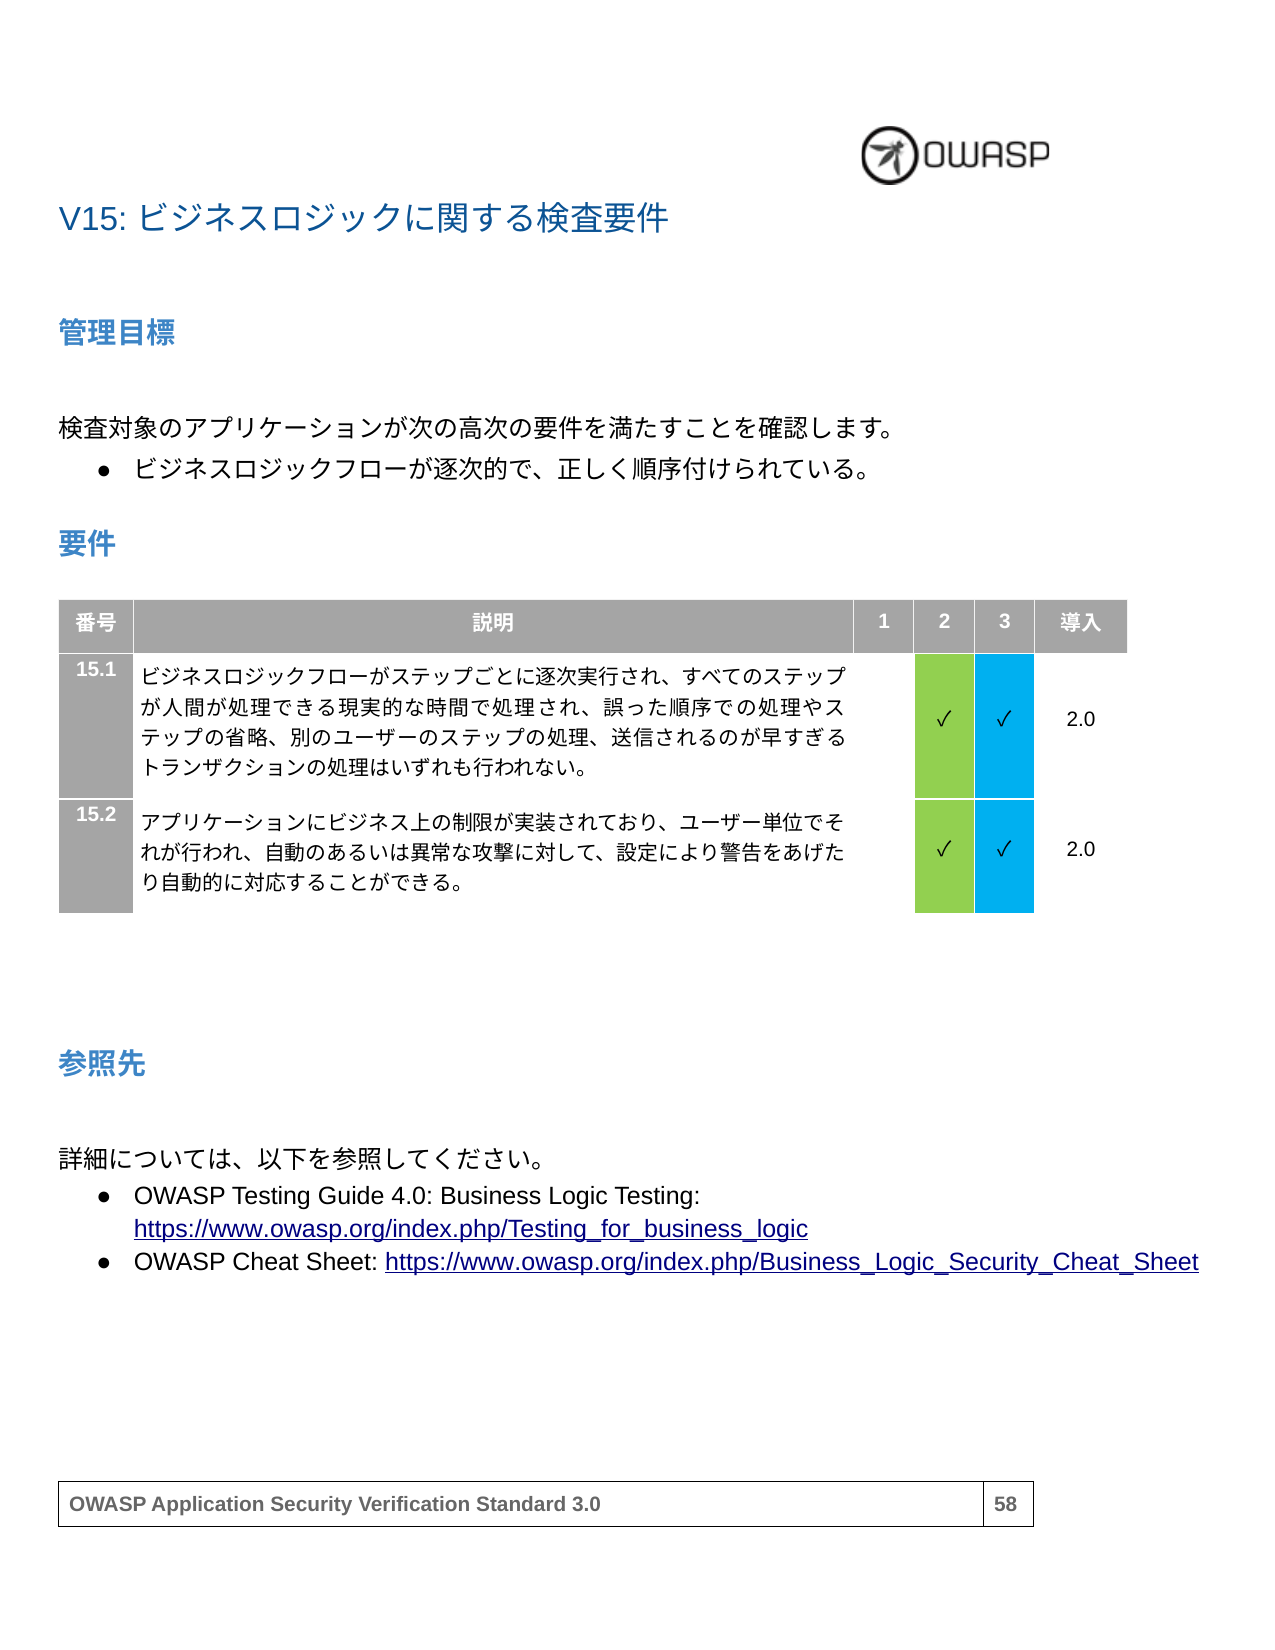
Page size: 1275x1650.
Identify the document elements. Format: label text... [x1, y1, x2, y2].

picture [861, 126, 1050, 185]
list ビジネスロジックフローが逐次的で、正しく順序付けられている。 [96, 450, 1216, 486]
table_cell 2.0 [1036, 654, 1126, 798]
subtitle 参照先 [58, 1041, 1216, 1083]
subtitle V15: ビジネスロジックに関する検査要件 [58, 183, 1216, 240]
table_header 説明 [134, 600, 853, 653]
table_header 2 [914, 600, 974, 653]
table_header 1 [854, 600, 913, 653]
table_cell ✓ [915, 654, 974, 798]
table_cell アプリケーションにビジネス上の制限が実装されており、ユーザー単位でそれが行われ、自動のあるいは異常な攻撃に対して、設定により警告をあげたり自動的に対応することができる。 [134, 800, 853, 913]
table_cell 15.2 [59, 800, 133, 913]
table_cell ビジネスロジックフローがステップごとに逐次実行され、すべてのステップが人間が処理できる現実的な時間で処理され、誤った順序での処理やステップの省略、別のユーザーのステップの処理、送信されるのが早すぎるトランザクションの処理はいずれも行われない。 [134, 654, 853, 798]
list OWASP Testing Guide 4.0: Business Logic Testing: https://www.owasp.org/index.php/Testing_for_business_logic [96, 1181, 1216, 1243]
table_header 導入 [1035, 600, 1127, 653]
text 詳細については、以下を参照してください。 [58, 1139, 1216, 1176]
table_cell ✓ [975, 800, 1034, 913]
subtitle 管理目標 [58, 310, 1216, 352]
subtitle 要件 [58, 521, 1216, 563]
table_cell 2.0 [1036, 800, 1126, 913]
table_header 番号 [59, 600, 133, 653]
table_cell ✓ [975, 654, 1034, 798]
table_cell 15.1 [59, 654, 133, 798]
text 検査対象のアプリケーションが次の高次の要件を満たすことを確認します。 [58, 408, 1216, 444]
table_cell [854, 654, 913, 798]
table_cell [854, 800, 913, 913]
list OWASP Cheat Sheet: https://www.owasp.org/index.php/Business_Logic_Security_Cheat_Sheet [96, 1247, 1216, 1276]
table_header 3 [975, 600, 1034, 653]
table_cell ✓ [915, 800, 974, 913]
